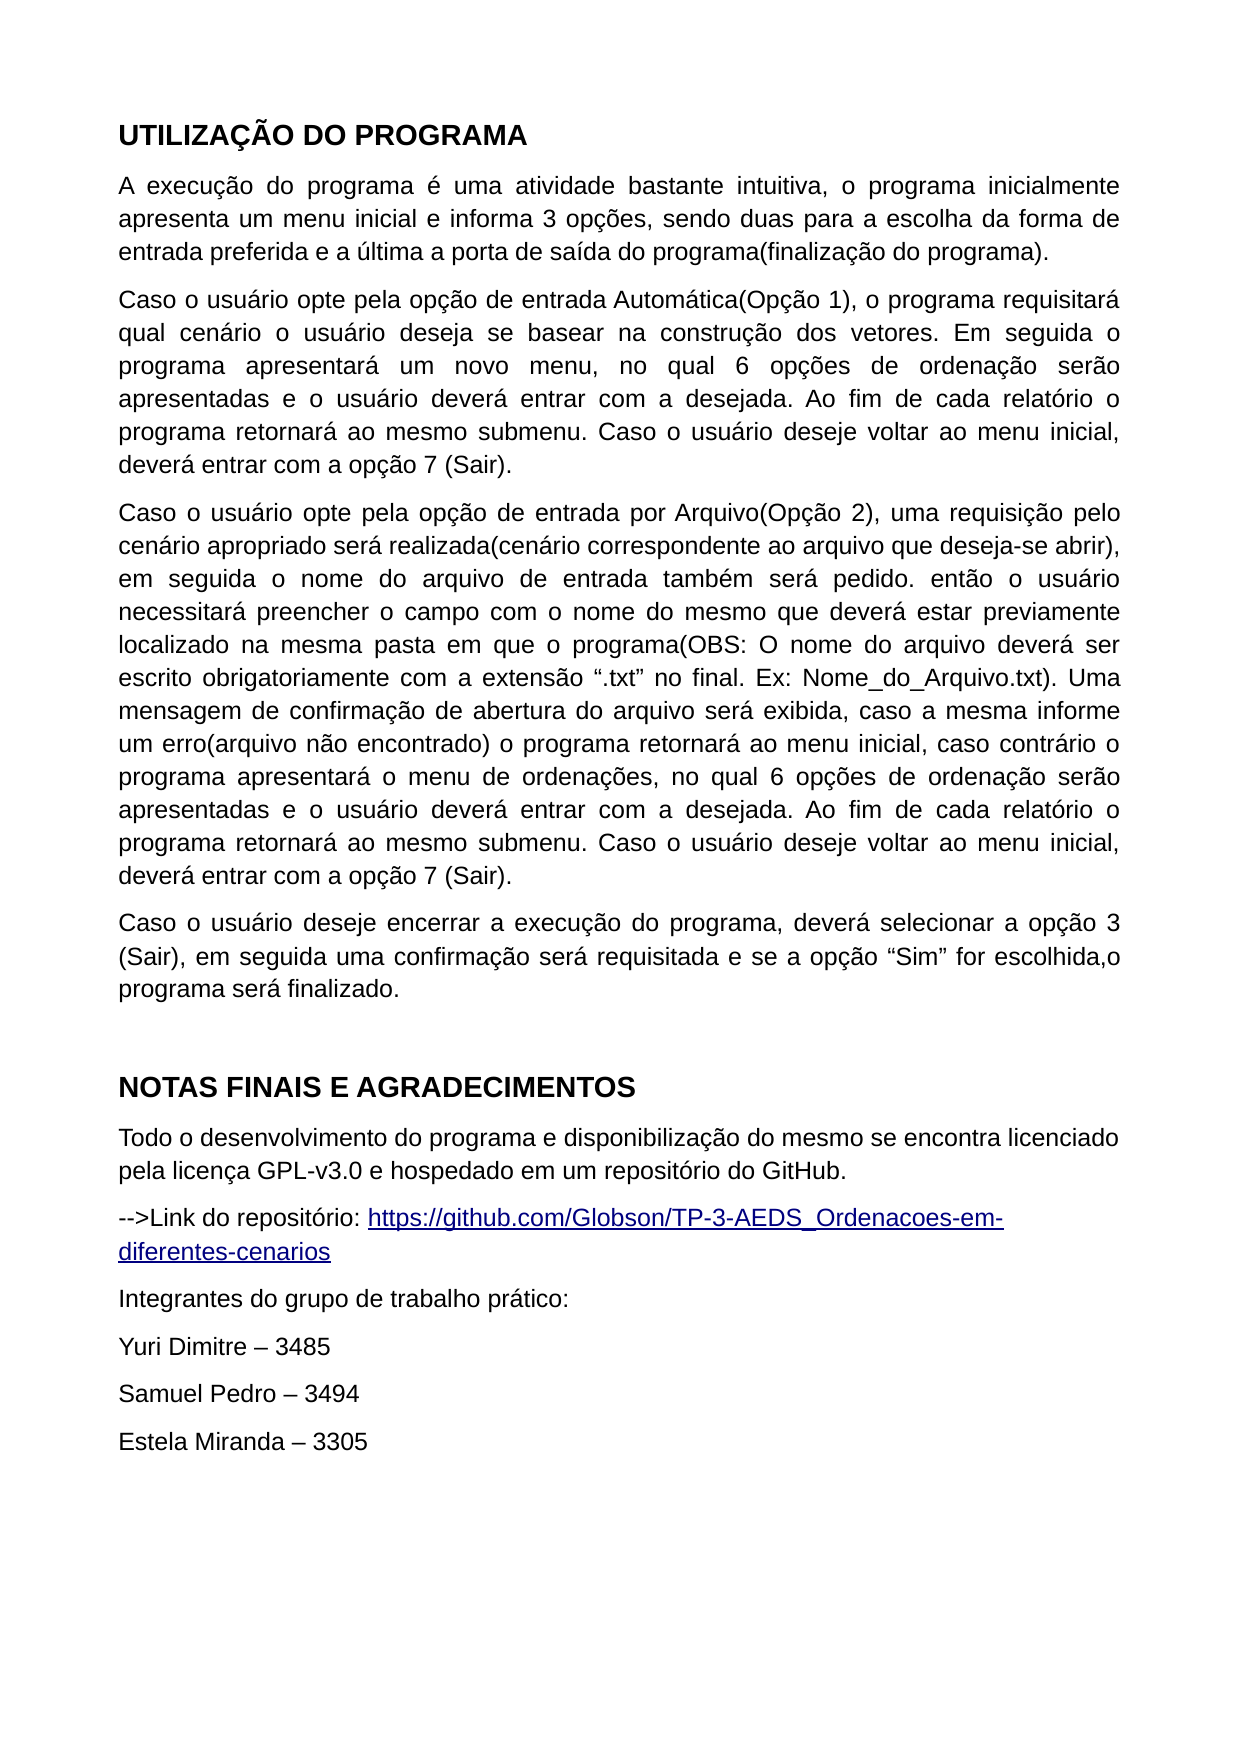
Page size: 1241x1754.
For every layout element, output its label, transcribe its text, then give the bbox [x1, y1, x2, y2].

text -->Link do repositório: https://github.com/Globson/TP-3-AEDS_Ordenacoes-em-diferentes-cenarios [118, 1203, 1122, 1265]
text NOTAS FINAIS E AGRADECIMENTOS [118, 1070, 1122, 1103]
text A execução do programa é uma atividade bastante intuitiva, o programa inicialmente apresenta um menu inicial e informa 3 opções, sendo duas para a escolha da forma de entrada preferida e a última a porta de saída do programa(finalização do programa). [118, 171, 1122, 266]
text Samuel Pedro – 3494 [118, 1379, 1122, 1408]
text Todo o desenvolvimento do programa e disponibilização do mesmo se encontra licenciado pela licença GPL-v3.0 e hospedado em um repositório do GitHub. [118, 1123, 1122, 1184]
text Estela Miranda – 3305 [118, 1427, 1122, 1456]
text Integrantes do grupo de trabalho prático: [118, 1284, 1122, 1313]
text Yuri Dimitre – 3485 [118, 1332, 1122, 1360]
text Caso o usuário opte pela opção de entrada Automática(Opção 1), o programa requisitará qual cenário o usuário deseja se basear na construção dos vetores. Em seguida o programa apresentará um novo menu, no qual 6 opções de ordenação serão apresentadas e o usuário deverá entrar com a desejada. Ao fim de cada relatório o programa retornará ao mesmo submenu. Caso o usuário deseje voltar ao menu inicial, deverá entrar com a opção 7 (Sair). [118, 285, 1122, 479]
text UTILIZAÇÃO DO PROGRAMA [118, 118, 1122, 152]
text Caso o usuário deseje encerrar a execução do programa, deverá selecionar a opção 3 (Sair), em seguida uma confirmação será requisitada e se a opção “Sim” for escolhida,o programa será finalizado. [118, 908, 1122, 1003]
text Caso o usuário opte pela opção de entrada por Arquivo(Opção 2), uma requisição pelo cenário apropriado será realizada(cenário correspondente ao arquivo que deseja-se abrir), em seguida o nome do arquivo de entrada também será pedido. então o usuário necessitará preencher o campo com o nome do mesmo que deverá estar previamente localizado na mesma pasta em que o programa(OBS: O nome do arquivo deverá ser escrito obrigatoriamente com a extensão “.txt” no final. Ex: Nome_do_Arquivo.txt). Uma mensagem de confirmação de abertura do arquivo será exibida, caso a mesma informe um erro(arquivo não encontrado) o programa retornará ao menu inicial, caso contrário o programa apresentará o menu de ordenações, no qual 6 opções de ordenação serão apresentadas e o usuário deverá entrar com a desejada. Ao fim de cada relatório o programa retornará ao mesmo submenu. Caso o usuário deseje voltar ao menu inicial, deverá entrar com a opção 7 (Sair). [118, 498, 1122, 889]
